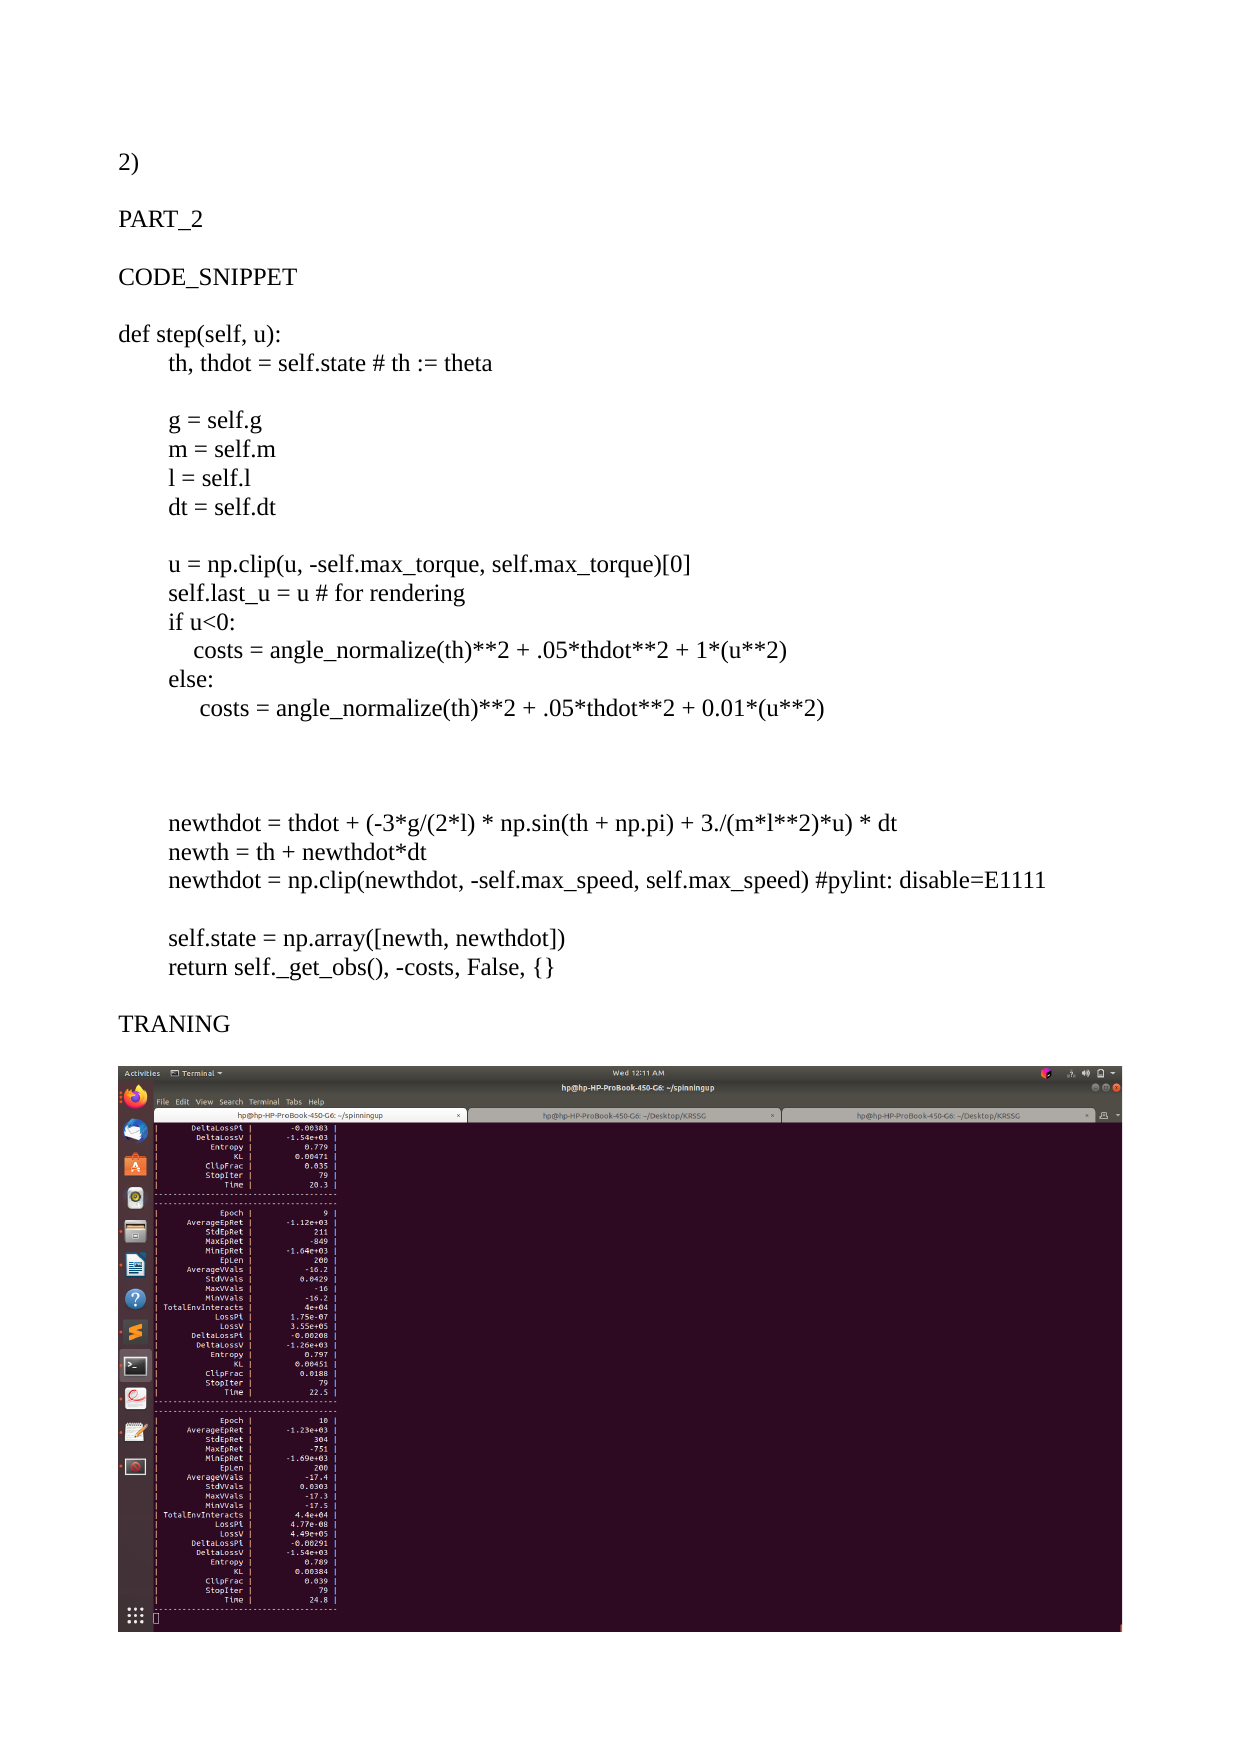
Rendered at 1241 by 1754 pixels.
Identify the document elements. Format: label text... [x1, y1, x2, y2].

text newthdot = thdot + (-3*g/(2*l) * np.sin(th + np.pi) + 3./(m*l**2)*u) * dt [118, 808, 1122, 837]
text def step(self, u): [118, 319, 1122, 348]
text dt = self.dt [118, 492, 1122, 521]
text TRANING [118, 1009, 1122, 1038]
text if u<0: [118, 607, 1122, 636]
text costs = angle_normalize(th)**2 + .05*thdot**2 + 0.01*(u**2) [118, 693, 1122, 722]
text u = np.clip(u, -self.max_torque, self.max_torque)[0] [118, 549, 1122, 578]
picture [118, 1066, 1123, 1632]
text th, thdot = self.state # th := theta [118, 348, 1122, 377]
text 2) [118, 147, 1122, 176]
text m = self.m [118, 434, 1122, 463]
text g = self.g [118, 406, 1122, 434]
text return self._get_obs(), -costs, False, {} [118, 952, 1122, 981]
text else: [118, 664, 1122, 693]
text l = self.l [118, 463, 1122, 492]
text CODE_SNIPPET [118, 262, 1122, 291]
text self.state = np.array([newth, newthdot]) [118, 923, 1122, 952]
text newth = th + newthdot*dt [118, 837, 1122, 866]
text self.last_u = u # for rendering [118, 578, 1122, 607]
text costs = angle_normalize(th)**2 + .05*thdot**2 + 1*(u**2) [118, 636, 1122, 664]
text newthdot = np.clip(newthdot, -self.max_speed, self.max_speed) #pylint: disable=E1111 [118, 866, 1122, 894]
text PART_2 [118, 204, 1122, 233]
